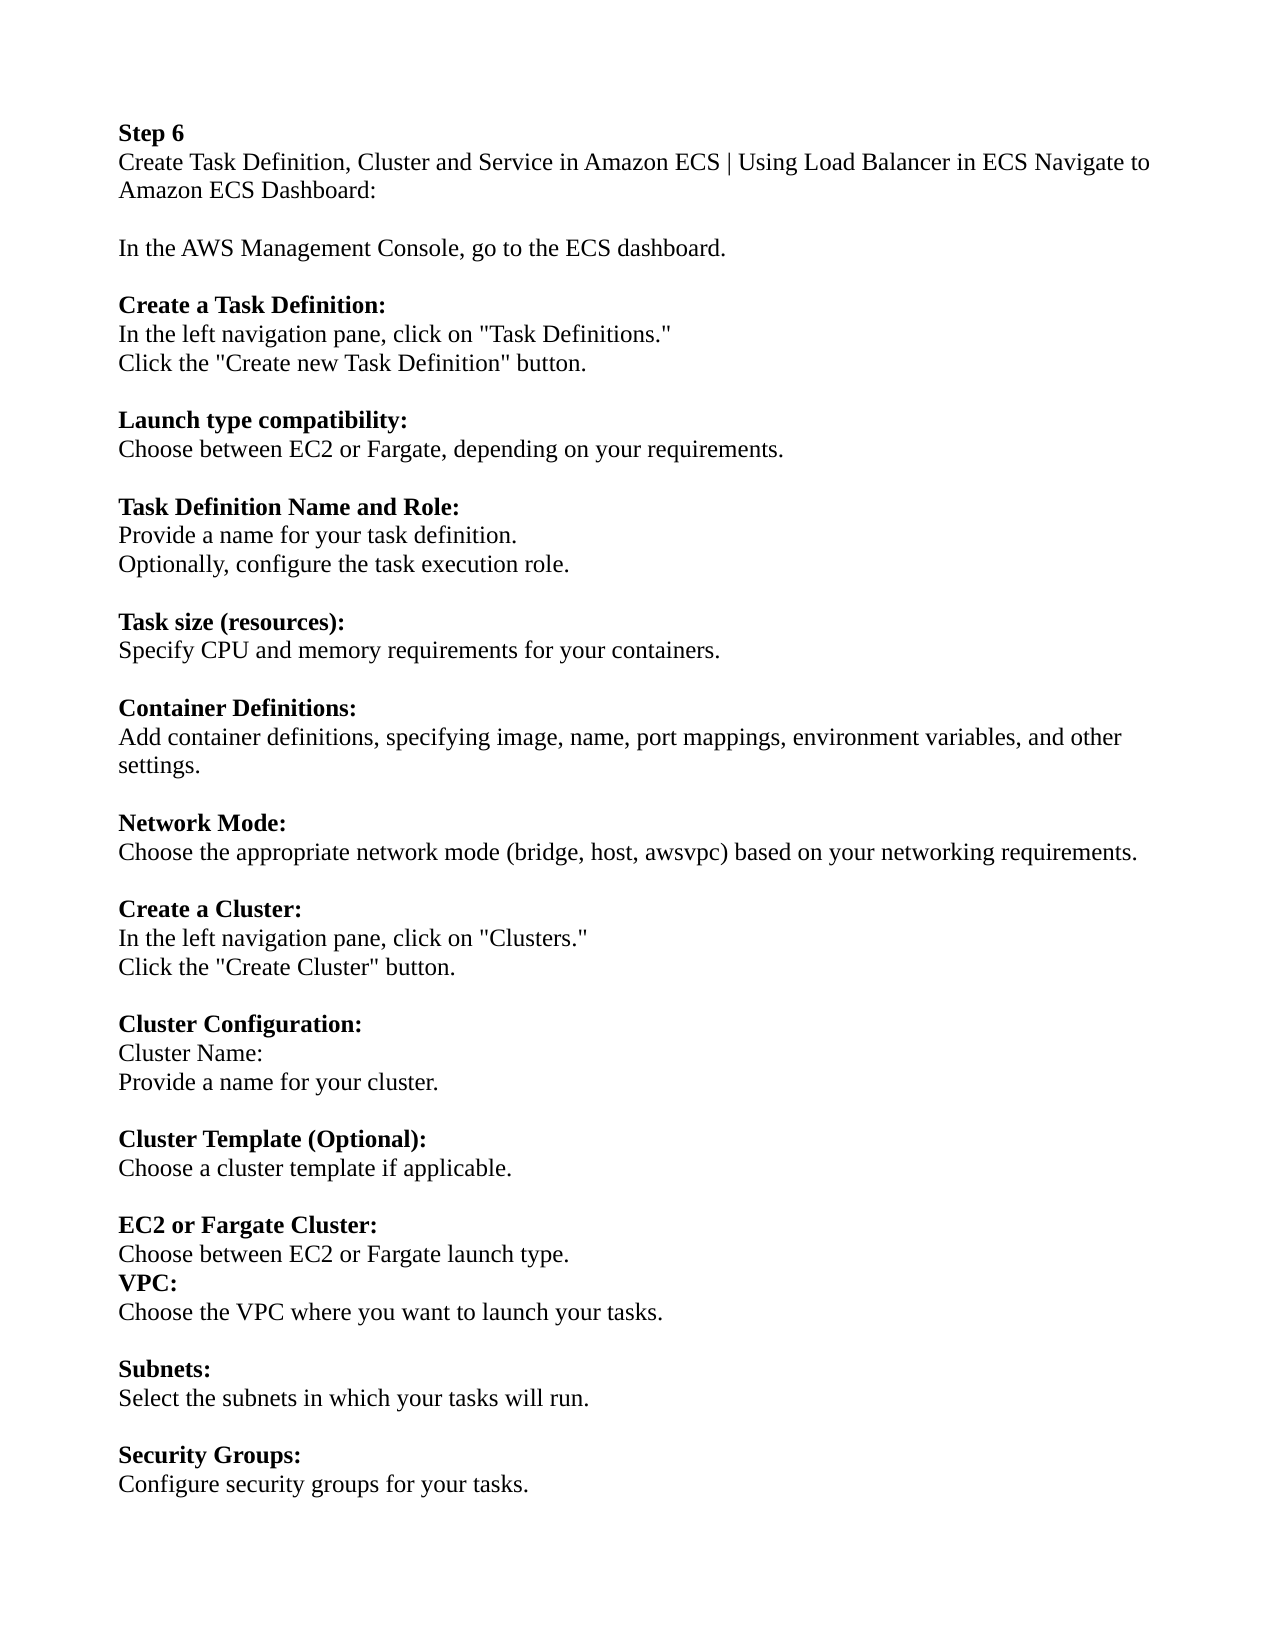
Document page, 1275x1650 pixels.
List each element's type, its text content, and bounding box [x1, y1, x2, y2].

text Step 6 Create Task Definition, Cluster and Service in Amazon ECS | Using Load Balancer in ECS Navigate to Amazon ECS Dashboard: In the AWS Management Console, go to the ECS dashboard. Create a Task Definition: In the left navigation pane, click on "Task Definitions." Click the "Create new Task Definition" button. Launch type compatibility: Choose between EC2 or Fargate, depending on your requirements. [118, 118, 1157, 492]
text Task Definition Name and Role: Provide a name for your task definition. Optionally, configure the task execution role. Task size (resources): Specify CPU and memory requirements for your containers. Container Definitions: Add container definitions, specifying image, name, port mappings, environment variables, and other settings. Network Mode: Choose the appropriate network mode (bridge, host, awsvpc) based on your networking requirements. Create a Cluster: In the left navigation pane, click on "Clusters." Click the "Create Cluster" button. Cluster Configuration: Cluster Name: Provide a name for your cluster. Cluster Template (Optional): Choose a cluster template if applicable. EC2 or Fargate Cluster: Choose between EC2 or Fargate launch type. VPC: Choose the VPC where you want to launch your tasks. Subnets: Select the subnets in which your tasks will run. Security Groups: Configure security groups for your tasks. [118, 492, 1157, 1527]
